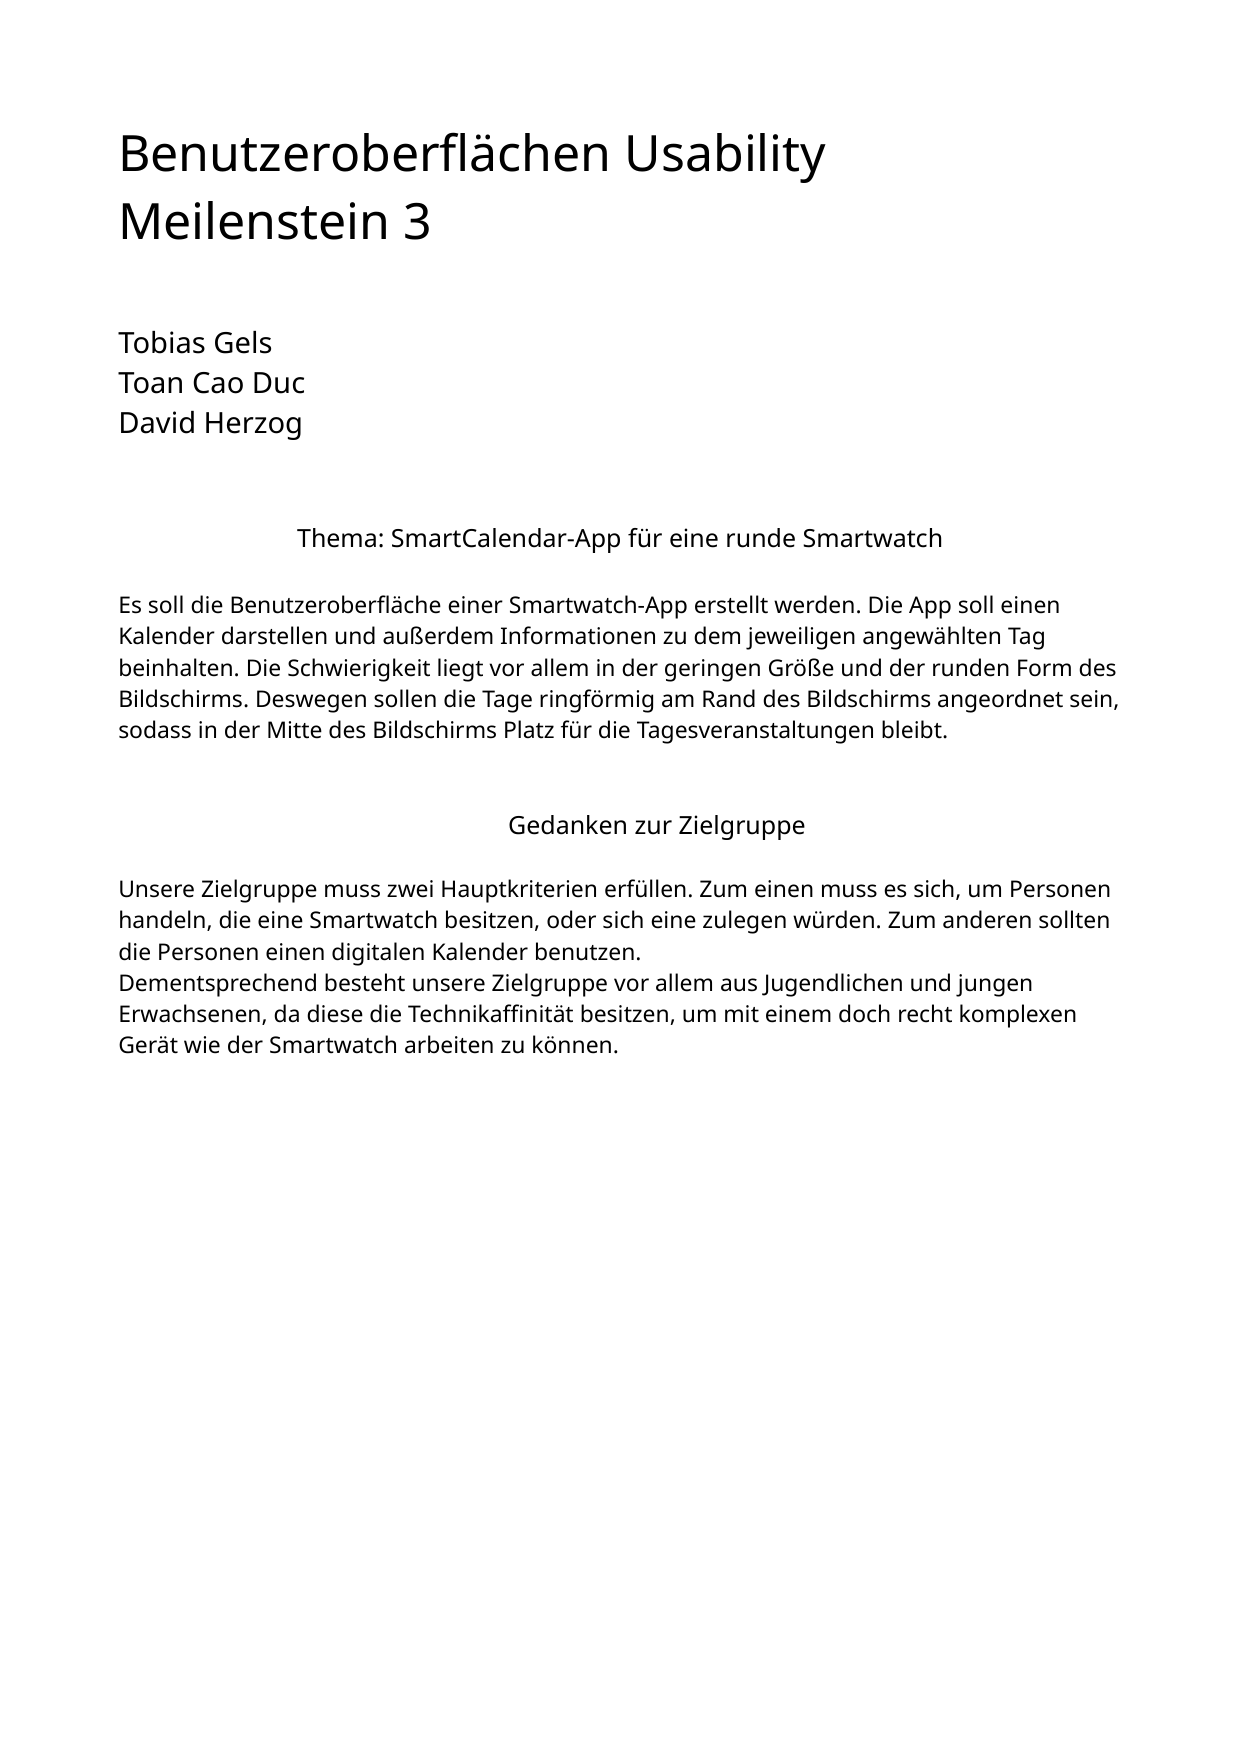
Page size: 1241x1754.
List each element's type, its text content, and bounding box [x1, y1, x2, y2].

text Thema: SmartCalendar-App für eine runde Smartwatch [118, 521, 1122, 555]
text Unsere Zielgruppe muss zwei Hauptkriterien erfüllen. Zum einen muss es sich, um Personen handeln, die eine Smartwatch besitzen, oder sich eine zulegen würden. Zum anderen sollten die Personen einen digitalen Kalender benutzen. [118, 873, 1122, 967]
text Es soll die Benutzeroberfläche einer Smartwatch-App erstellt werden. Die App soll einen Kalender darstellen und außerdem Informationen zu dem jeweiligen angewählten Tag beinhalten. Die Schwierigkeit liegt vor allem in der geringen Größe und der runden Form des Bildschirms. Deswegen sollen die Tage ringförmig am Rand des Bildschirms angeordnet sein, sodass in der Mitte des Bildschirms Platz für die Tagesveranstaltungen bleibt. [118, 589, 1122, 745]
text Tobias Gels [118, 322, 1122, 362]
text Meilenstein 3 [118, 186, 1122, 254]
text Gedanken zur Zielgruppe [118, 808, 1122, 842]
text David Herzog [118, 402, 1122, 442]
text Benutzeroberflächen Usability [118, 118, 1122, 186]
text Dementsprechend besteht unsere Zielgruppe vor allem aus Jugendlichen und jungen Erwachsenen, da diese die Technikaffinität besitzen, um mit einem doch recht komplexen Gerät wie der Smartwatch arbeiten zu können. [118, 967, 1122, 1061]
text Toan Cao Duc [118, 362, 1122, 402]
